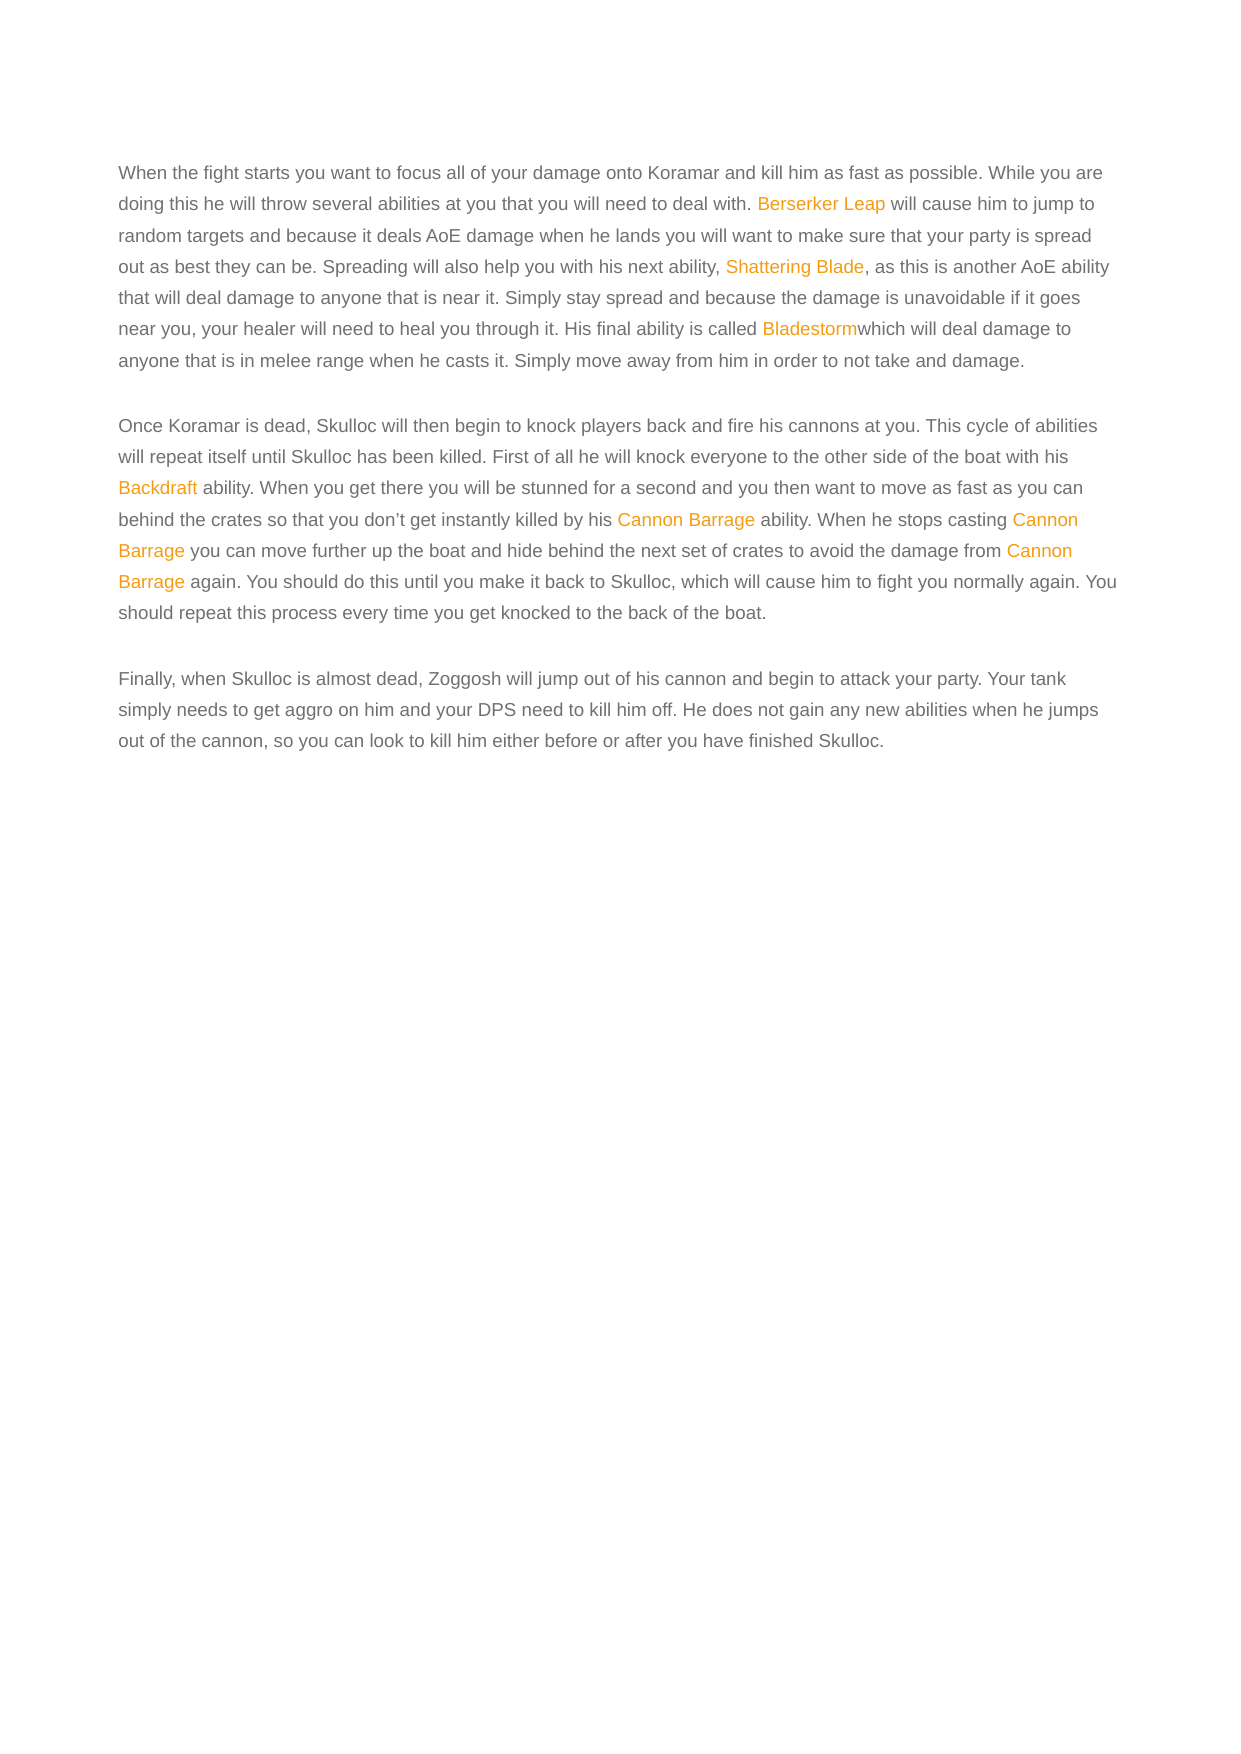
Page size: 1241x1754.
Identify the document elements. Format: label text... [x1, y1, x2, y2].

text Once Koramar is dead, Skulloc will then begin to knock players back and fire his cannons at you. This cycle of abilities will repeat itself until Skulloc has been killed. First of all he will knock everyone to the other side of the boat with his Backdraft ability. When you get there you will be stunned for a second and you then want to move as fast as you can behind the crates so that you don’t get instantly killed by his Cannon Barrage ability. When he stops casting Cannon Barrage you can move further up the boat and hide behind the next set of crates to avoid the damage from Cannon Barrage again. You should do this until you make it back to Skulloc, which will cause him to fight you normally again. You should repeat this process every time you get knocked to the back of the boat. [118, 405, 1122, 624]
text Finally, when Skulloc is almost dead, Zoggosh will jump out of his cannon and begin to attack your party. Your tank simply needs to get aggro on him and your DPS need to kill him off. He does not gain any new abilities when he jumps out of the cannon, so you can look to kill him either before or after you have finished Skulloc. [118, 658, 1122, 752]
text When the fight starts you want to focus all of your damage onto Koramar and kill him as fast as possible. While you are doing this he will throw several abilities at you that you will need to deal with. Berserker Leap will cause him to jump to random targets and because it deals AoE damage when he lands you will want to make sure that your party is spread out as best they can be. Spreading will also help you with his next ability, Shattering Blade, as this is another AoE ability that will deal damage to anyone that is near it. Simply stay spread and because the damage is unavoidable if it goes near you, your healer will need to heal you through it. His final ability is called Bladestormwhich will deal damage to anyone that is in melee range when he casts it. Simply move away from him in order to not take and damage. [118, 152, 1122, 371]
